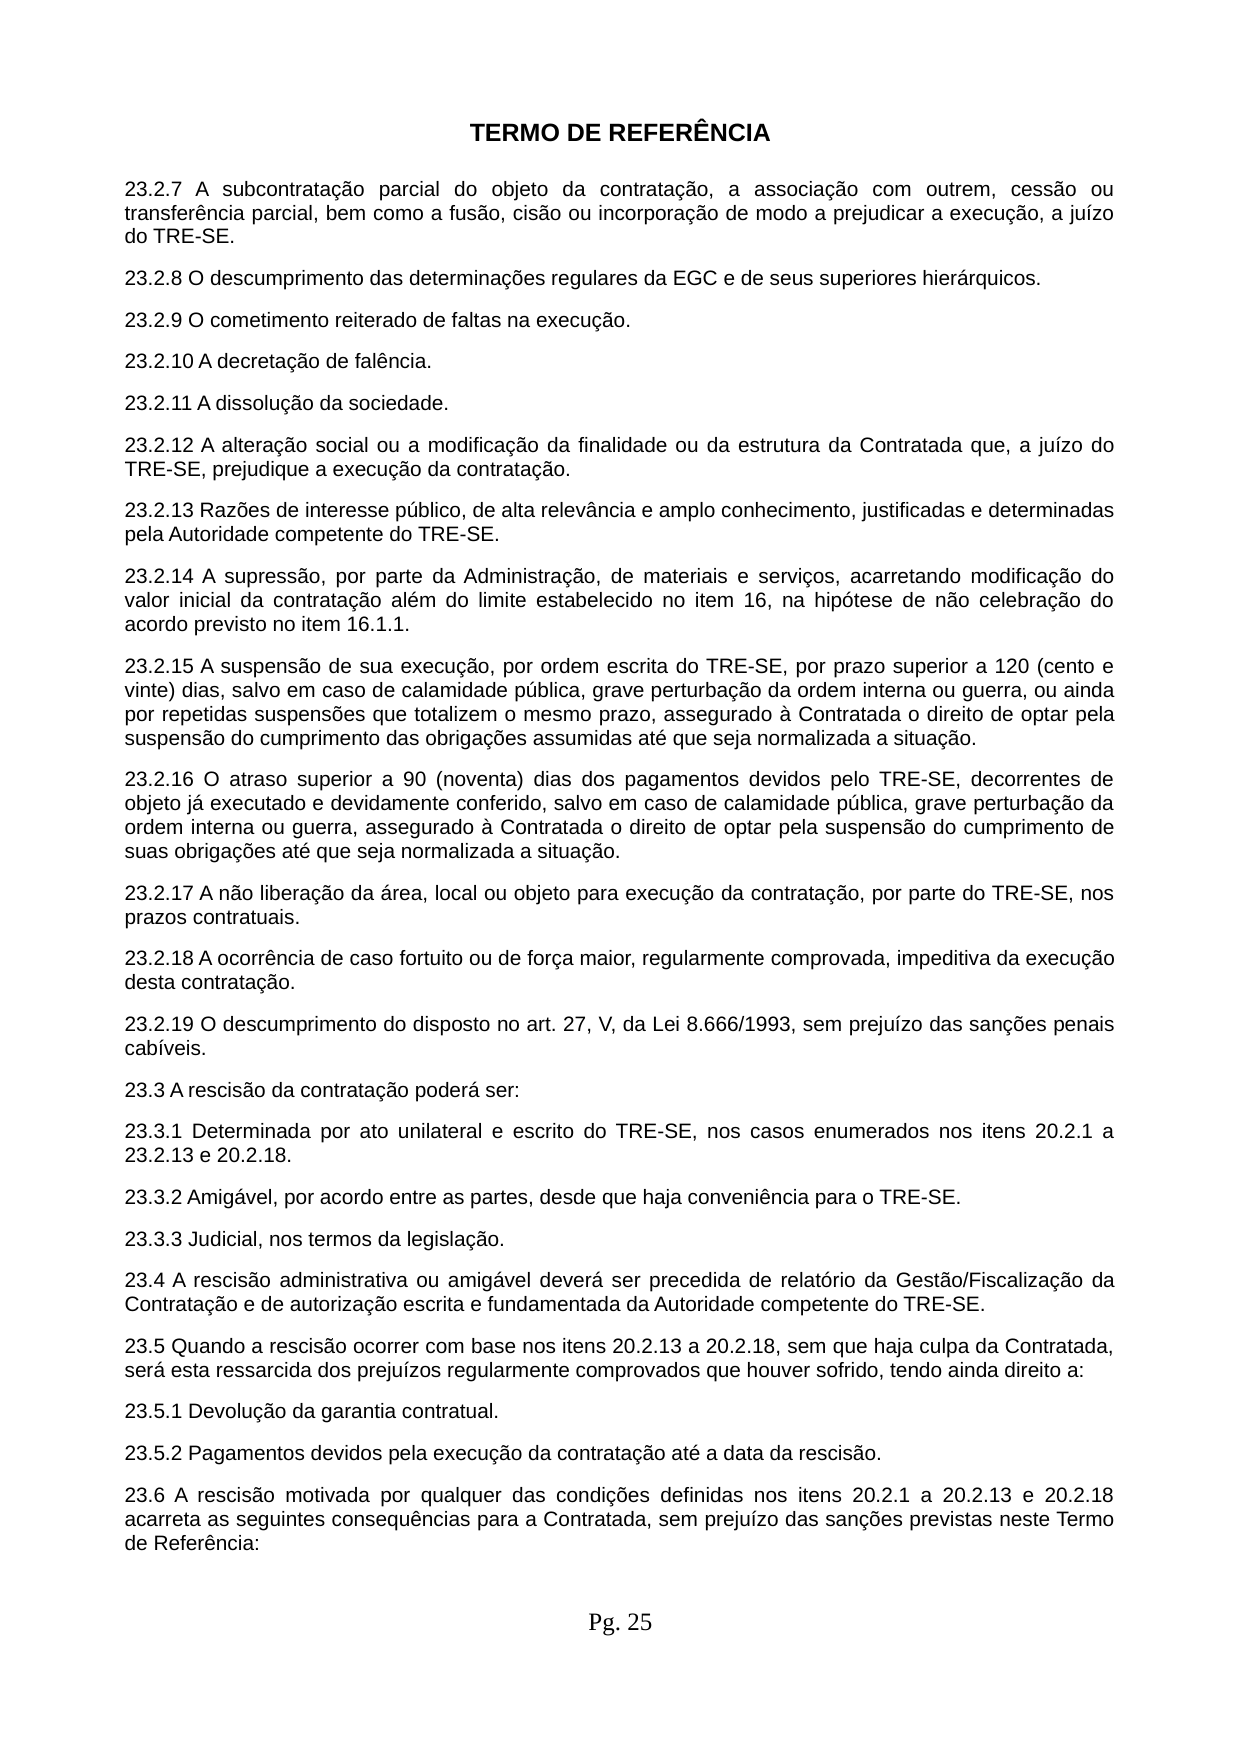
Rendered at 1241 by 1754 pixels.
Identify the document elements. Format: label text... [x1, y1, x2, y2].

text 23.2.8 O descumprimento das determinações regulares da EGC e de seus superiores hierárquicos. [124, 266, 1116, 290]
text 23.2.15 A suspensão de sua execução, por ordem escrita do TRE-SE, por prazo superior a 120 (cento e vinte) dias, salvo em caso de calamidade pública, grave perturbação da ordem interna ou guerra, ou ainda por repetidas suspensões que totalizem o mesmo prazo, assegurado à Contratada o direito de optar pela suspensão do cumprimento das obrigações assumidas até que seja normalizada a situação. [124, 653, 1116, 749]
text 23.2.11 A dissolução da sociedade. [124, 391, 1116, 415]
text 23.2.10 A decretação de falência. [124, 349, 1116, 373]
text 23.2.12 A alteração social ou a modificação da finalidade ou da estrutura da Contratada que, a juízo do TRE-SE, prejudique a execução da contratação. [124, 433, 1116, 481]
text 23.2.17 A não liberação da área, local ou objeto para execução da contratação, por parte do TRE-SE, nos prazos contratuais. [124, 881, 1116, 928]
text 23.2.18 A ocorrência de caso fortuito ou de força maior, regularmente comprovada, impeditiva da execução desta contratação. [124, 946, 1116, 994]
text 23.2.9 O cometimento reiterado de faltas na execução. [124, 308, 1116, 332]
text 23.3 A rescisão da contratação poderá ser: [124, 1077, 1116, 1101]
text 23.3.2 Amigável, por acordo entre as partes, desde que haja conveniência para o TRE-SE. [124, 1185, 1116, 1209]
text 23.2.13 Razões de interesse público, de alta relevância e amplo conhecimento, justificadas e determinadas pela Autoridade competente do TRE-SE. [124, 498, 1116, 546]
text 23.6 A rescisão motivada por qualquer das condições definidas nos itens 20.2.1 a 20.2.13 e 20.2.18 acarreta as seguintes consequências para a Contratada, sem prejuízo das sanções previstas neste Termo de Referência: [124, 1483, 1116, 1554]
text 23.2.14 A supressão, por parte da Administração, de materiais e serviços, acarretando modificação do valor inicial da contratação além do limite estabelecido no item 16, na hipótese de não celebração do acordo previsto no item 16.1.1. [124, 564, 1116, 636]
text 23.2.7 A subcontratação parcial do objeto da contratação, a associação com outrem, cessão ou transferência parcial, bem como a fusão, cisão ou incorporação de modo a prejudicar a execução, a juízo do TRE-SE. [124, 176, 1116, 248]
text 23.2.16 O atraso superior a 90 (noventa) dias dos pagamentos devidos pelo TRE-SE, decorrentes de objeto já executado e devidamente conferido, salvo em caso de calamidade pública, grave perturbação da ordem interna ou guerra, assegurado à Contratada o direito de optar pela suspensão do cumprimento de suas obrigações até que seja normalizada a situação. [124, 767, 1116, 863]
text 23.5.2 Pagamentos devidos pela execução da contratação até a data da rescisão. [124, 1441, 1116, 1465]
text 23.5 Quando a rescisão ocorrer com base nos itens 20.2.13 a 20.2.18, sem que haja culpa da Contratada, será esta ressarcida dos prejuízos regularmente comprovados que houver sofrido, tendo ainda direito a: [124, 1334, 1116, 1382]
text 23.5.1 Devolução da garantia contratual. [124, 1399, 1116, 1423]
text 23.2.19 O descumprimento do disposto no art. 27, V, da Lei 8.666/1993, sem prejuízo das sanções penais cabíveis. [124, 1012, 1116, 1060]
text 23.3.3 Judicial, nos termos da legislação. [124, 1226, 1116, 1250]
text 23.3.1 Determinada por ato unilateral e escrito do TRE-SE, nos casos enumerados nos itens 20.2.1 a 23.2.13 e 20.2.18. [124, 1119, 1116, 1167]
text 23.4 A rescisão administrativa ou amigável deverá ser precedida de relatório da Gestão/Fiscalização da Contratação e de autorização escrita e fundamentada da Autoridade competente do TRE-SE. [124, 1268, 1116, 1316]
